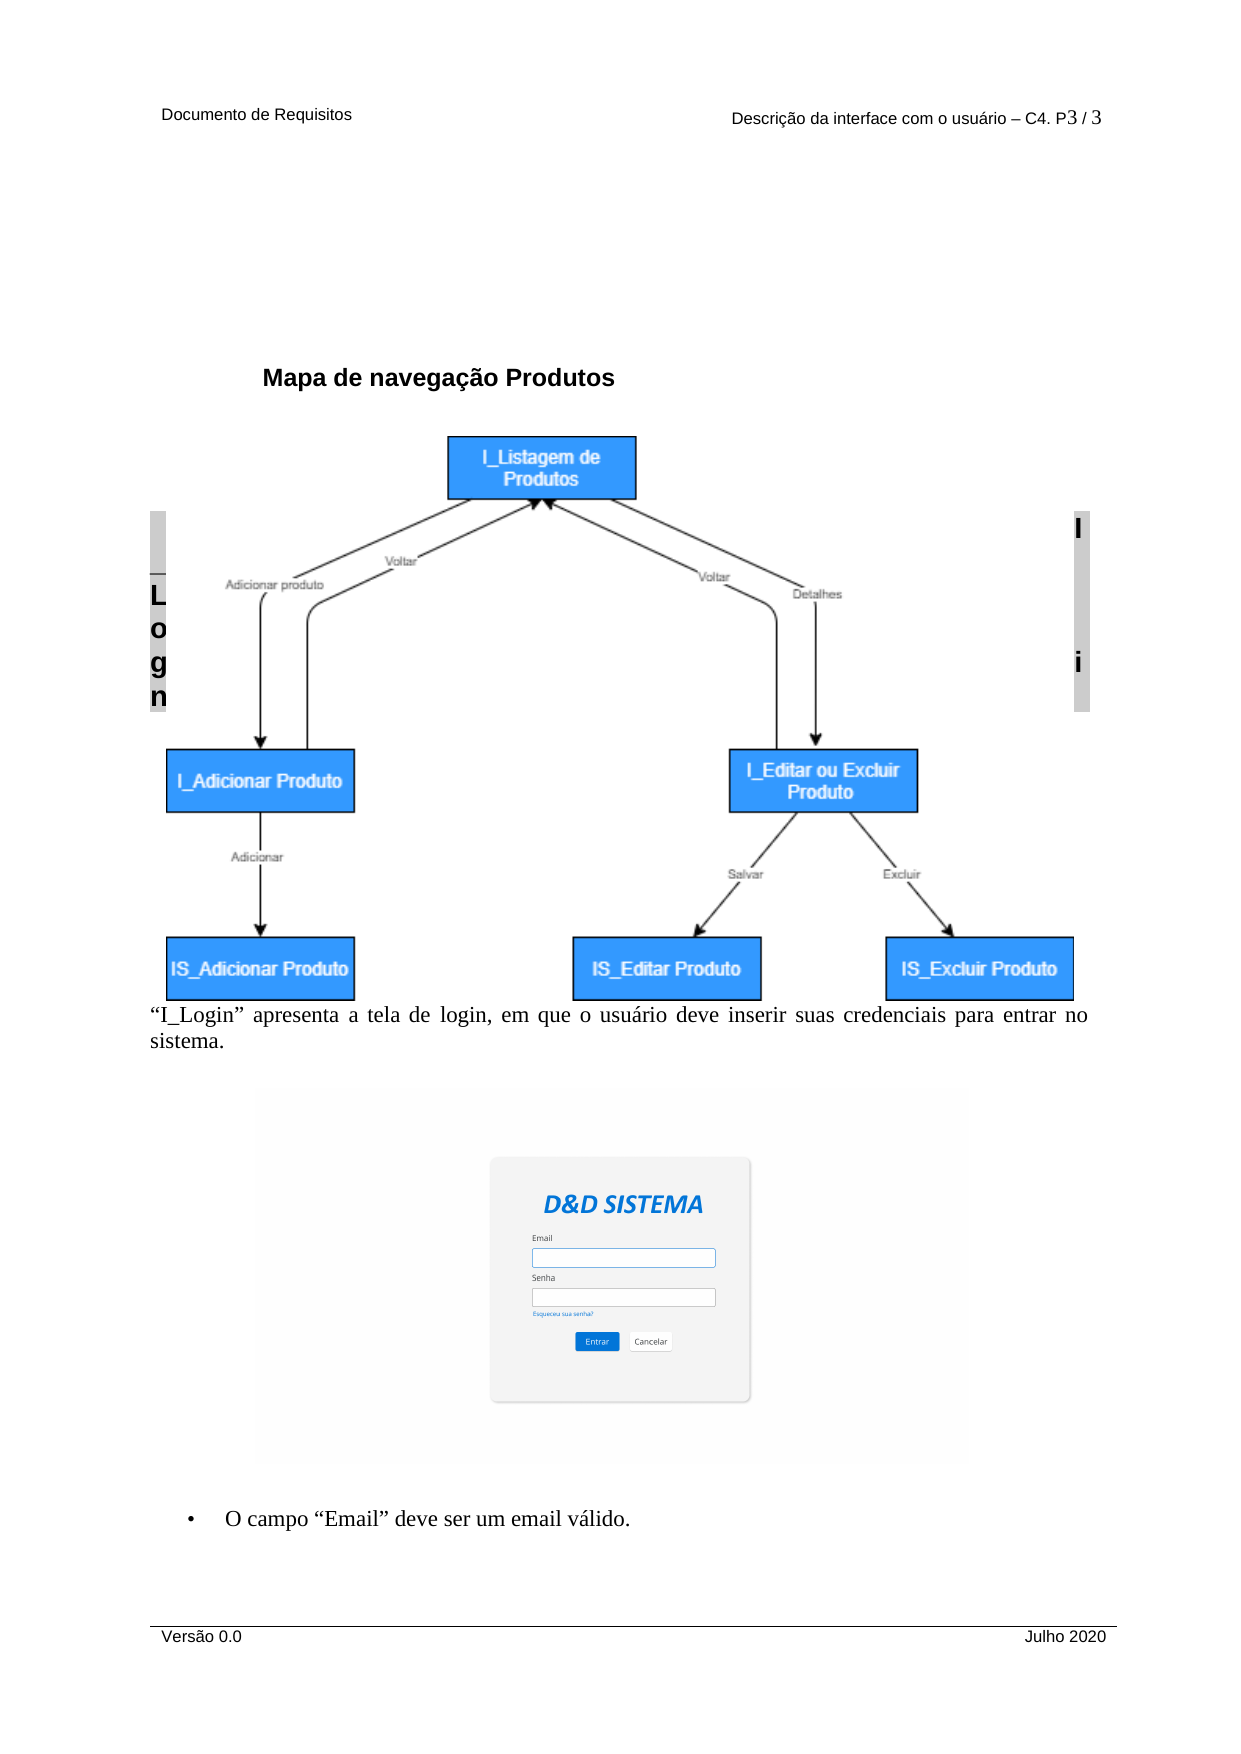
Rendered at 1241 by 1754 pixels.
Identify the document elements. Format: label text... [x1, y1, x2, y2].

list O campo “Email” deve ser um email válido. [187, 1505, 1090, 1531]
list I_Login [1074, 511, 1090, 712]
subtitle Mapa de navegação Produtos [262, 363, 1090, 392]
list I_Login [150, 575, 166, 712]
text “I_Login” apresenta a tela de login, em que o usuário deve inserir suas credenciais para entrar no sistema. [150, 770, 1090, 1054]
list I_Login [150, 511, 166, 573]
